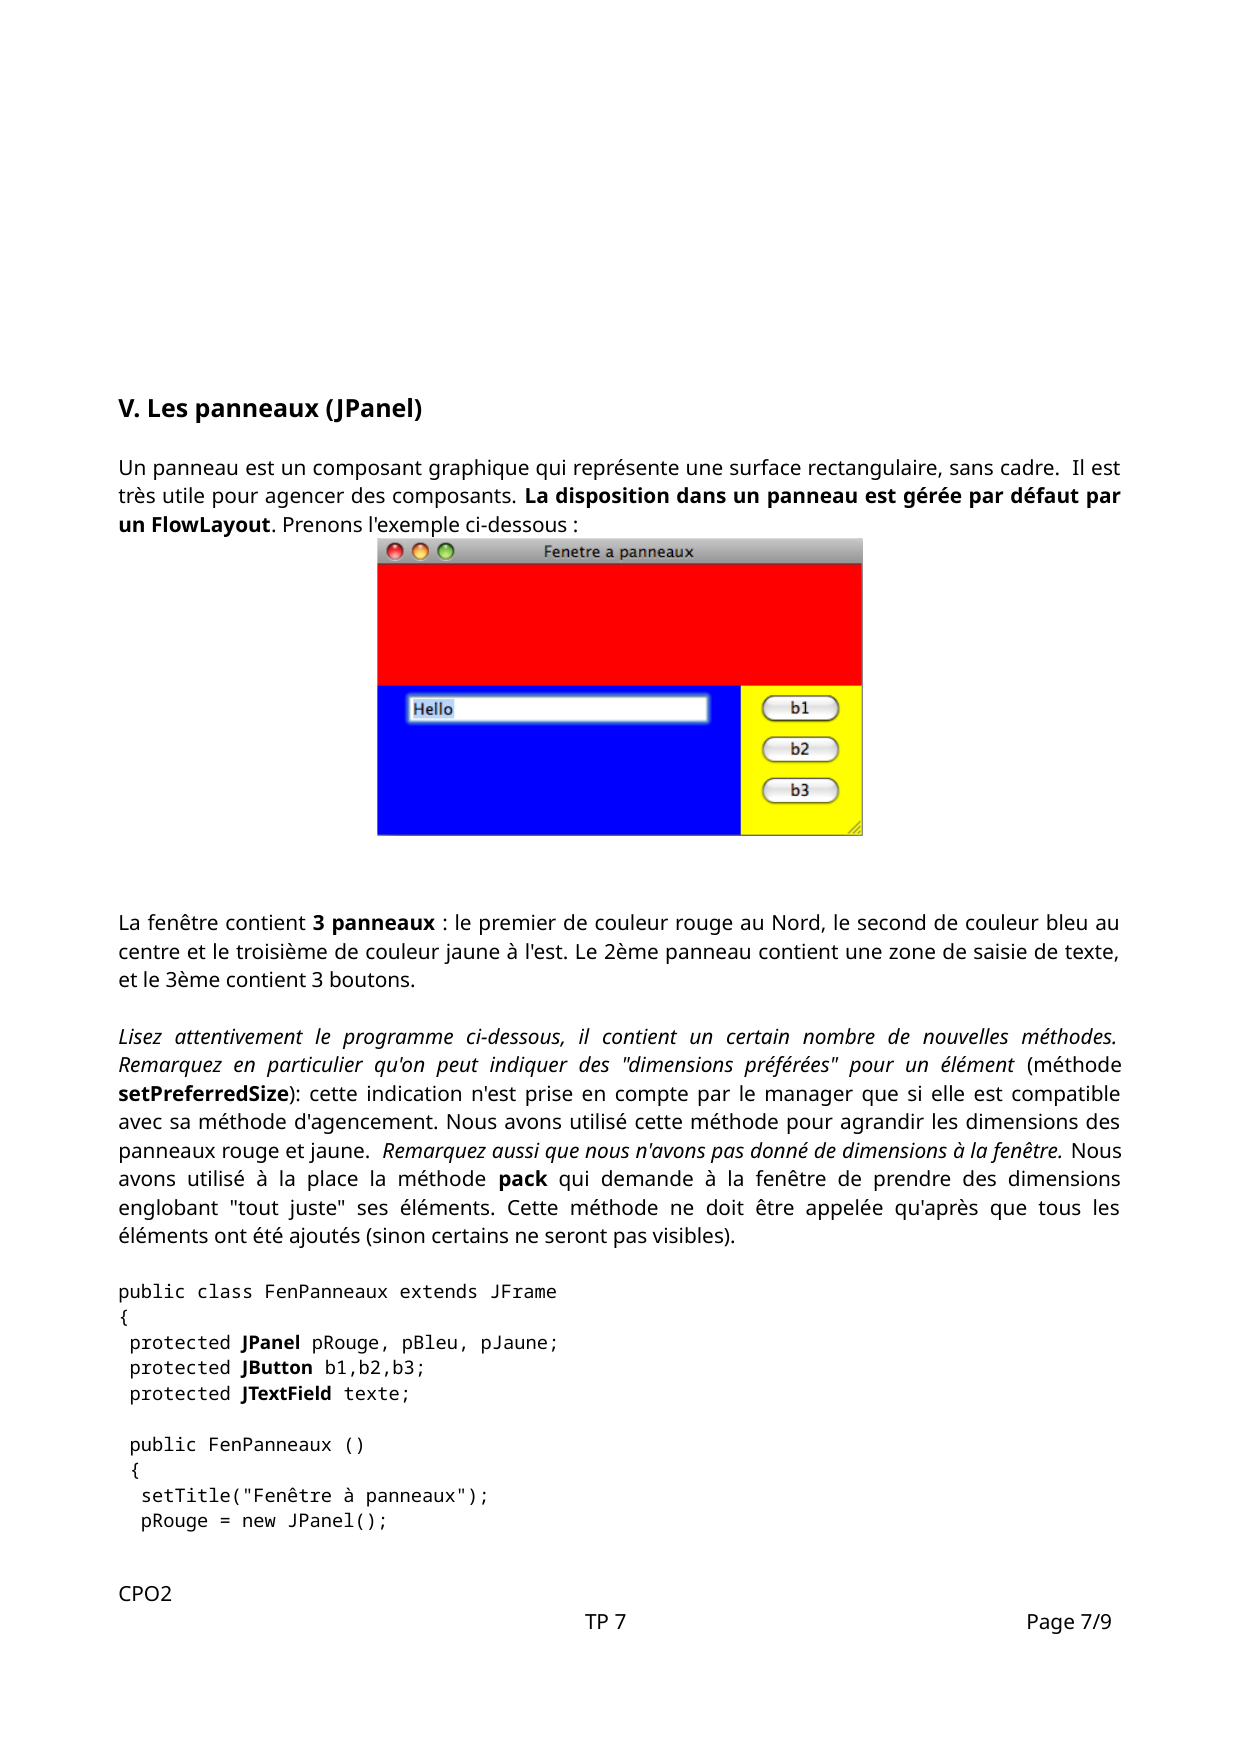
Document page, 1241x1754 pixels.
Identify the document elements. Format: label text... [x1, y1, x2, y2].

text public FenPanneaux () [118, 1431, 1122, 1457]
text setTitle("Fenêtre à panneaux"); [118, 1482, 1122, 1508]
text public class FenPanneaux extends JFrame [118, 1278, 1122, 1304]
text { [118, 1457, 1122, 1482]
text V. Les panneaux (JPanel) [118, 391, 1122, 425]
text Lisez attentivement le programme ci-dessous, il contient un certain nombre de nouvelles méthodes. Remarquez en particulier qu'on peut indiquer des "dimensions préférées" pour un élément (méthode setPreferredSize): cette indication n'est prise en compte par le manager que si elle est compatible avec sa méthode d'agencement. Nous avons utilisé cette méthode pour agrandir les dimensions des panneaux rouge et jaune. Remarquez aussi que nous n'avons pas donné de dimensions à la fenêtre. Nous avons utilisé à la place la méthode pack qui demande à la fenêtre de prendre des dimensions englobant "tout juste" ses éléments. Cette méthode ne doit être appelée qu'après que tous les éléments ont été ajoutés (sinon certains ne seront pas visibles). [118, 1022, 1122, 1250]
text protected JButton b1,b2,b3; [118, 1355, 1122, 1380]
picture [377, 538, 863, 836]
text protected JTextField texte; [118, 1380, 1122, 1406]
text pRouge = new JPanel(); [118, 1508, 1122, 1533]
text protected JPanel pRouge, pBleu, pJaune; [118, 1329, 1122, 1355]
text { [118, 1304, 1122, 1329]
text Un panneau est un composant graphique qui représente une surface rectangulaire, sans cadre. Il est très utile pour agencer des composants. La disposition dans un panneau est gérée par défaut par un FlowLayout. Prenons l'exemple ci-dessous : [118, 453, 1122, 538]
text La fenêtre contient 3 panneaux : le premier de couleur rouge au Nord, le second de couleur bleu au centre et le troisième de couleur jaune à l'est. Le 2ème panneau contient une zone de saisie de texte, et le 3ème contient 3 boutons. [118, 908, 1122, 994]
